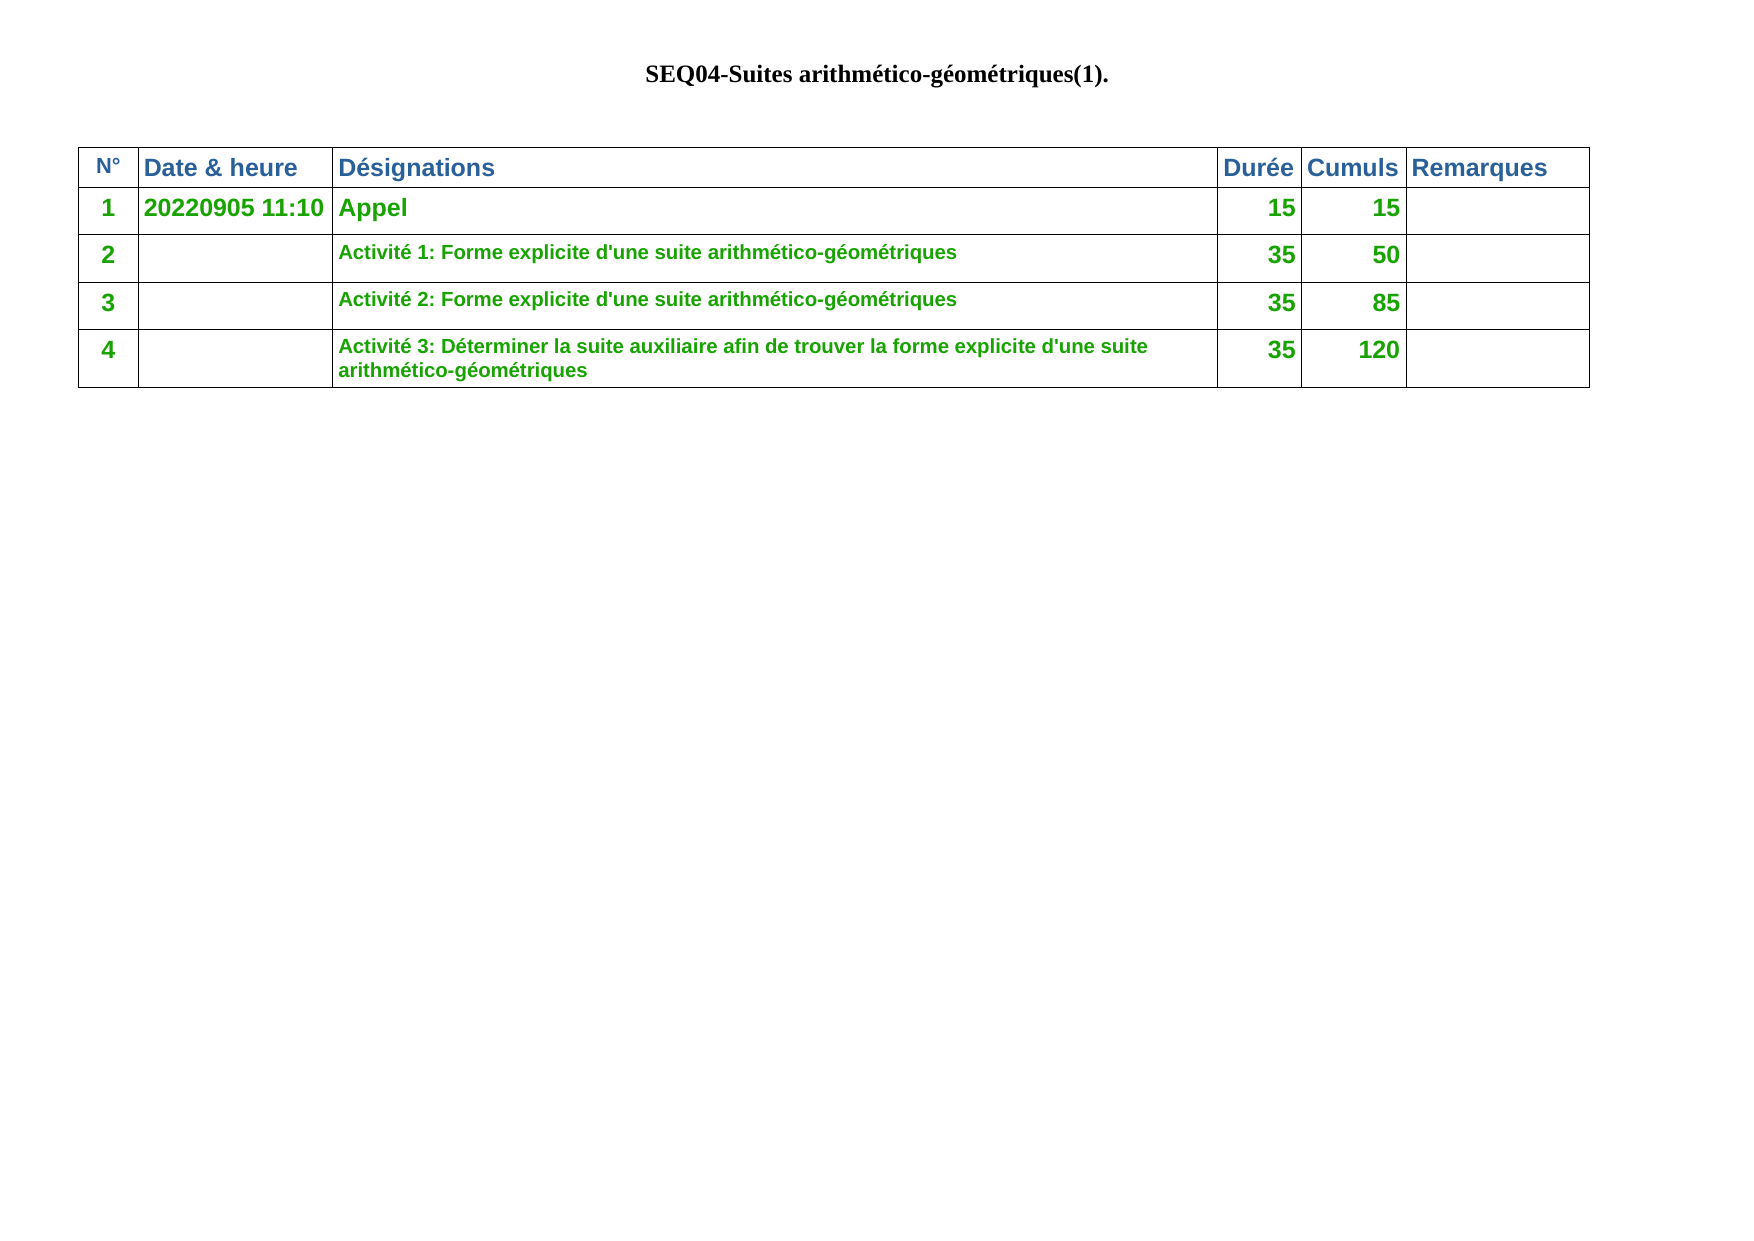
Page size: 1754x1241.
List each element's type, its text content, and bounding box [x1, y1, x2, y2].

table_cell 20220905 11:10 [139, 188, 332, 234]
table_cell Activité 2: Forme explicite d'une suite arithmético-géométriques [333, 283, 1217, 329]
table_cell Activité 1: Forme explicite d'une suite arithmético-géométriques [333, 235, 1217, 282]
table_cell 35 [1218, 283, 1301, 329]
table_cell [1407, 330, 1589, 387]
table_cell 4 [79, 330, 138, 387]
table_cell Appel [333, 188, 1217, 234]
table_cell 120 [1302, 330, 1406, 387]
table_header Cumuls [1302, 148, 1406, 187]
table_cell Activité 3: Déterminer la suite auxiliaire afin de trouver la forme explicite d'une suite arithmético-géométriques [333, 330, 1217, 387]
table_header Durée [1218, 148, 1301, 187]
table_cell 50 [1302, 235, 1406, 282]
table_header N° [79, 148, 138, 187]
table_cell [1407, 235, 1589, 282]
table_header Remarques [1407, 148, 1589, 187]
table_cell 1 [79, 188, 138, 234]
table_cell 35 [1218, 330, 1301, 387]
table_header Désignations [333, 148, 1217, 187]
table_cell 15 [1218, 188, 1301, 234]
table_cell [139, 235, 332, 282]
table_cell 85 [1302, 283, 1406, 329]
table_cell 15 [1302, 188, 1406, 234]
table_cell [139, 283, 332, 329]
table_cell [1407, 283, 1589, 329]
table_header Date & heure [139, 148, 332, 187]
table_cell [139, 330, 332, 387]
table_cell 3 [79, 283, 138, 329]
table_cell [1407, 188, 1589, 234]
table_cell 35 [1218, 235, 1301, 282]
table_cell 2 [79, 235, 138, 282]
